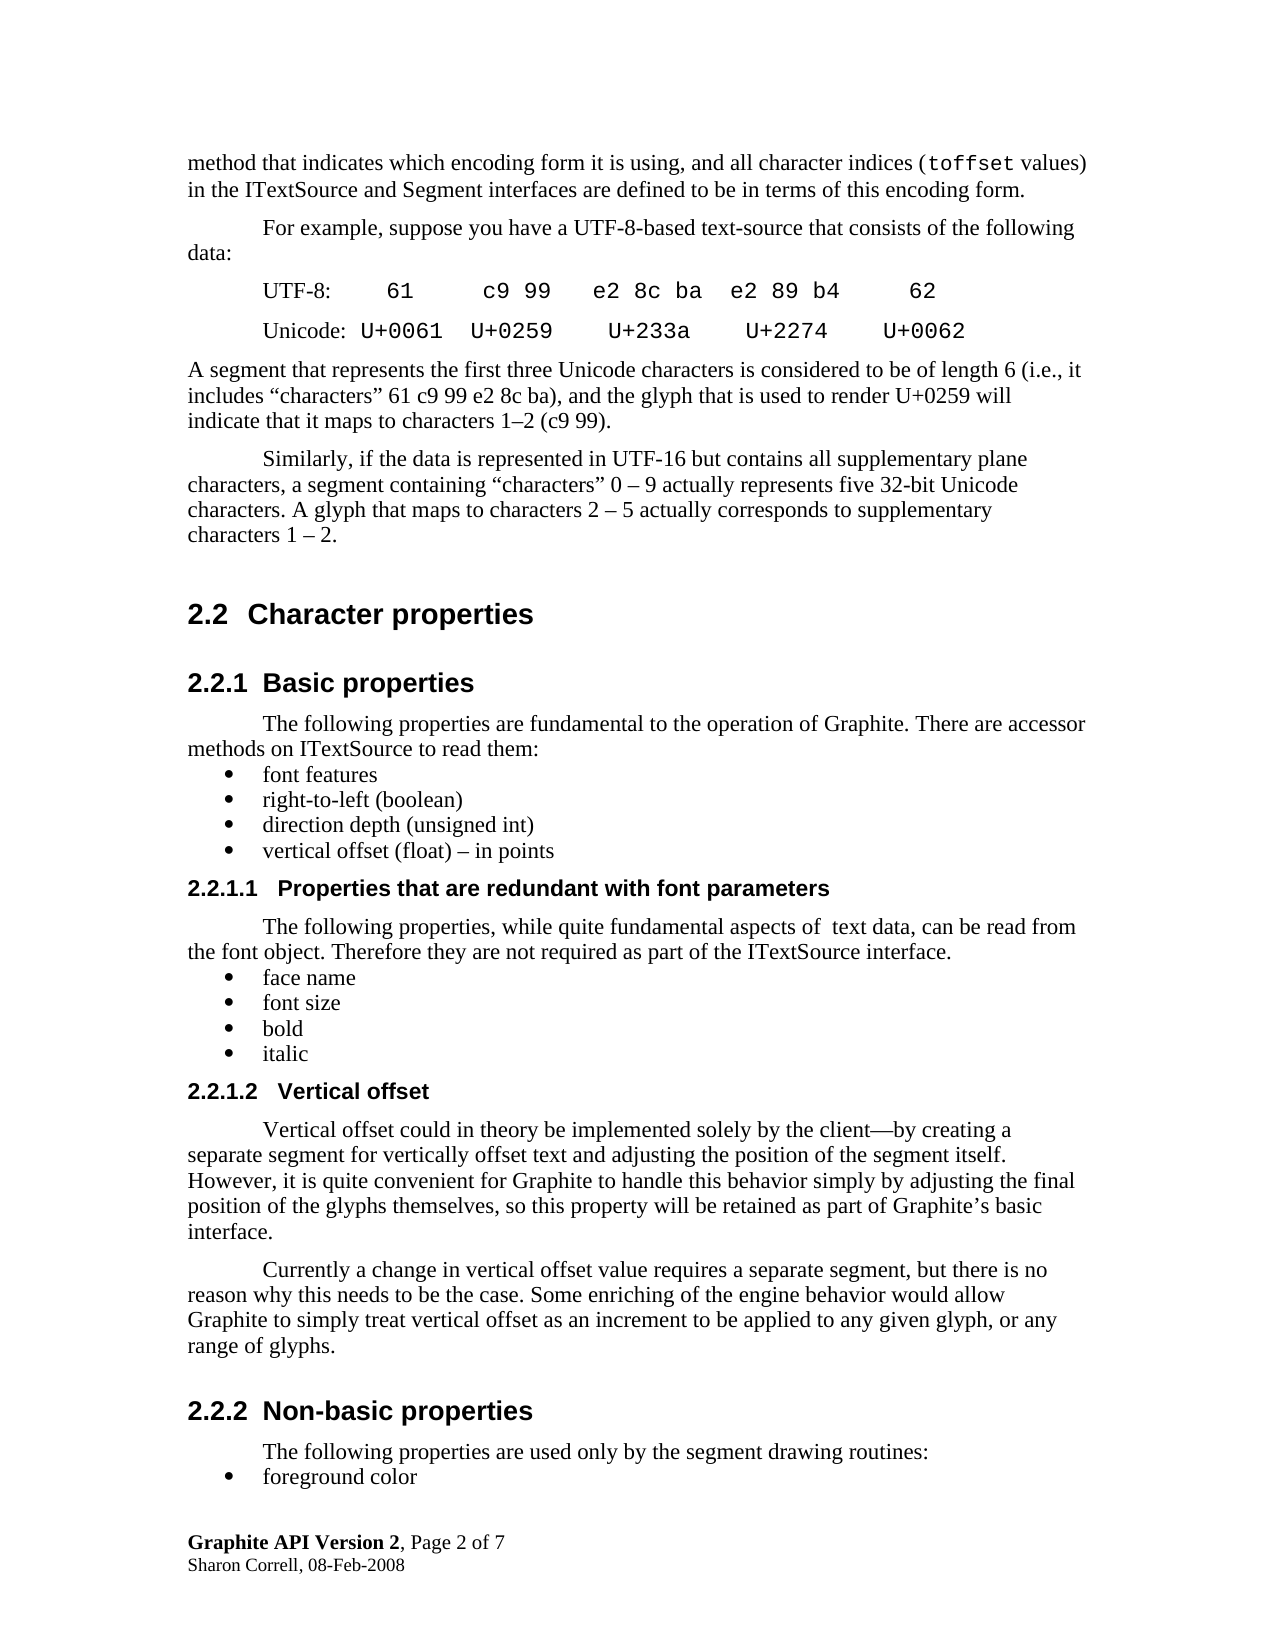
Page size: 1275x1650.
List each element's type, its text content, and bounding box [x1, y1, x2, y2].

text UTF-8: 61 c9 99 e2 8c ba e2 89 b4 62 [187, 278, 1087, 305]
text The following properties, while quite fundamental aspects of text data, can be read from the font object. Therefore they are not required as part of the ITextSource interface. [187, 914, 1087, 965]
text A segment that represents the first three Unicode characters is considered to be of length 6 (i.e., it includes “characters” 61 c9 99 e2 8c ba), and the glyph that is used to render U+0259 will indicate that it maps to characters 1–2 (c9 99). [187, 357, 1087, 434]
subtitle Properties that are redundant with font parameters [187, 876, 1087, 901]
list bold [225, 1016, 1087, 1041]
subtitle Character properties [187, 598, 1087, 631]
text Unicode: U+0061 U+0259 U+233a U+2274 U+0062 [187, 318, 1087, 345]
list vertical offset (float) – in points [225, 838, 1087, 863]
list foreground color [225, 1464, 1087, 1489]
subtitle Non-basic properties [187, 1396, 1087, 1426]
text Currently a change in vertical offset value requires a separate segment, but there is no reason why this needs to be the case. Some enriching of the engine behavior would allow Graphite to simply treat vertical offset as an increment to be applied to any given glyph, or any range of glyphs. [187, 1257, 1087, 1358]
text The following properties are fundamental to the operation of Graphite. There are accessor methods on ITextSource to read them: [187, 711, 1087, 762]
text The following properties are used only by the segment drawing routines: [262, 1439, 1087, 1464]
list direction depth (unsigned int) [225, 812, 1087, 838]
text Similarly, if the data is represented in UTF-16 but contains all supplementary plane characters, a segment containing “characters” 0 – 9 actually represents five 32-bit Unicode characters. A glyph that maps to characters 2 – 5 actually corresponds to supplementary characters 1 – 2. [187, 446, 1087, 548]
list font size [225, 990, 1087, 1016]
subtitle Basic properties [187, 668, 1087, 698]
text For example, suppose you have a UTF-8-based text-source that consists of the following data: [187, 214, 1087, 265]
list right-to-left (boolean) [225, 787, 1087, 812]
text method that indicates which encoding form it is using, and all character indices (toffset values) in the ITextSource and Segment interfaces are defined to be in terms of this encoding form. [187, 150, 1087, 202]
list italic [225, 1041, 1087, 1066]
list font features [225, 762, 1087, 787]
list face name [225, 965, 1087, 990]
text Vertical offset could in theory be implemented solely by the client—by creating a separate segment for vertically offset text and adjusting the position of the segment itself. However, it is quite convenient for Graphite to handle this behavior simply by adjusting the final position of the glyphs themselves, so this property will be retained as part of Graphite’s basic interface. [187, 1117, 1087, 1244]
subtitle Vertical offset [187, 1079, 1087, 1104]
